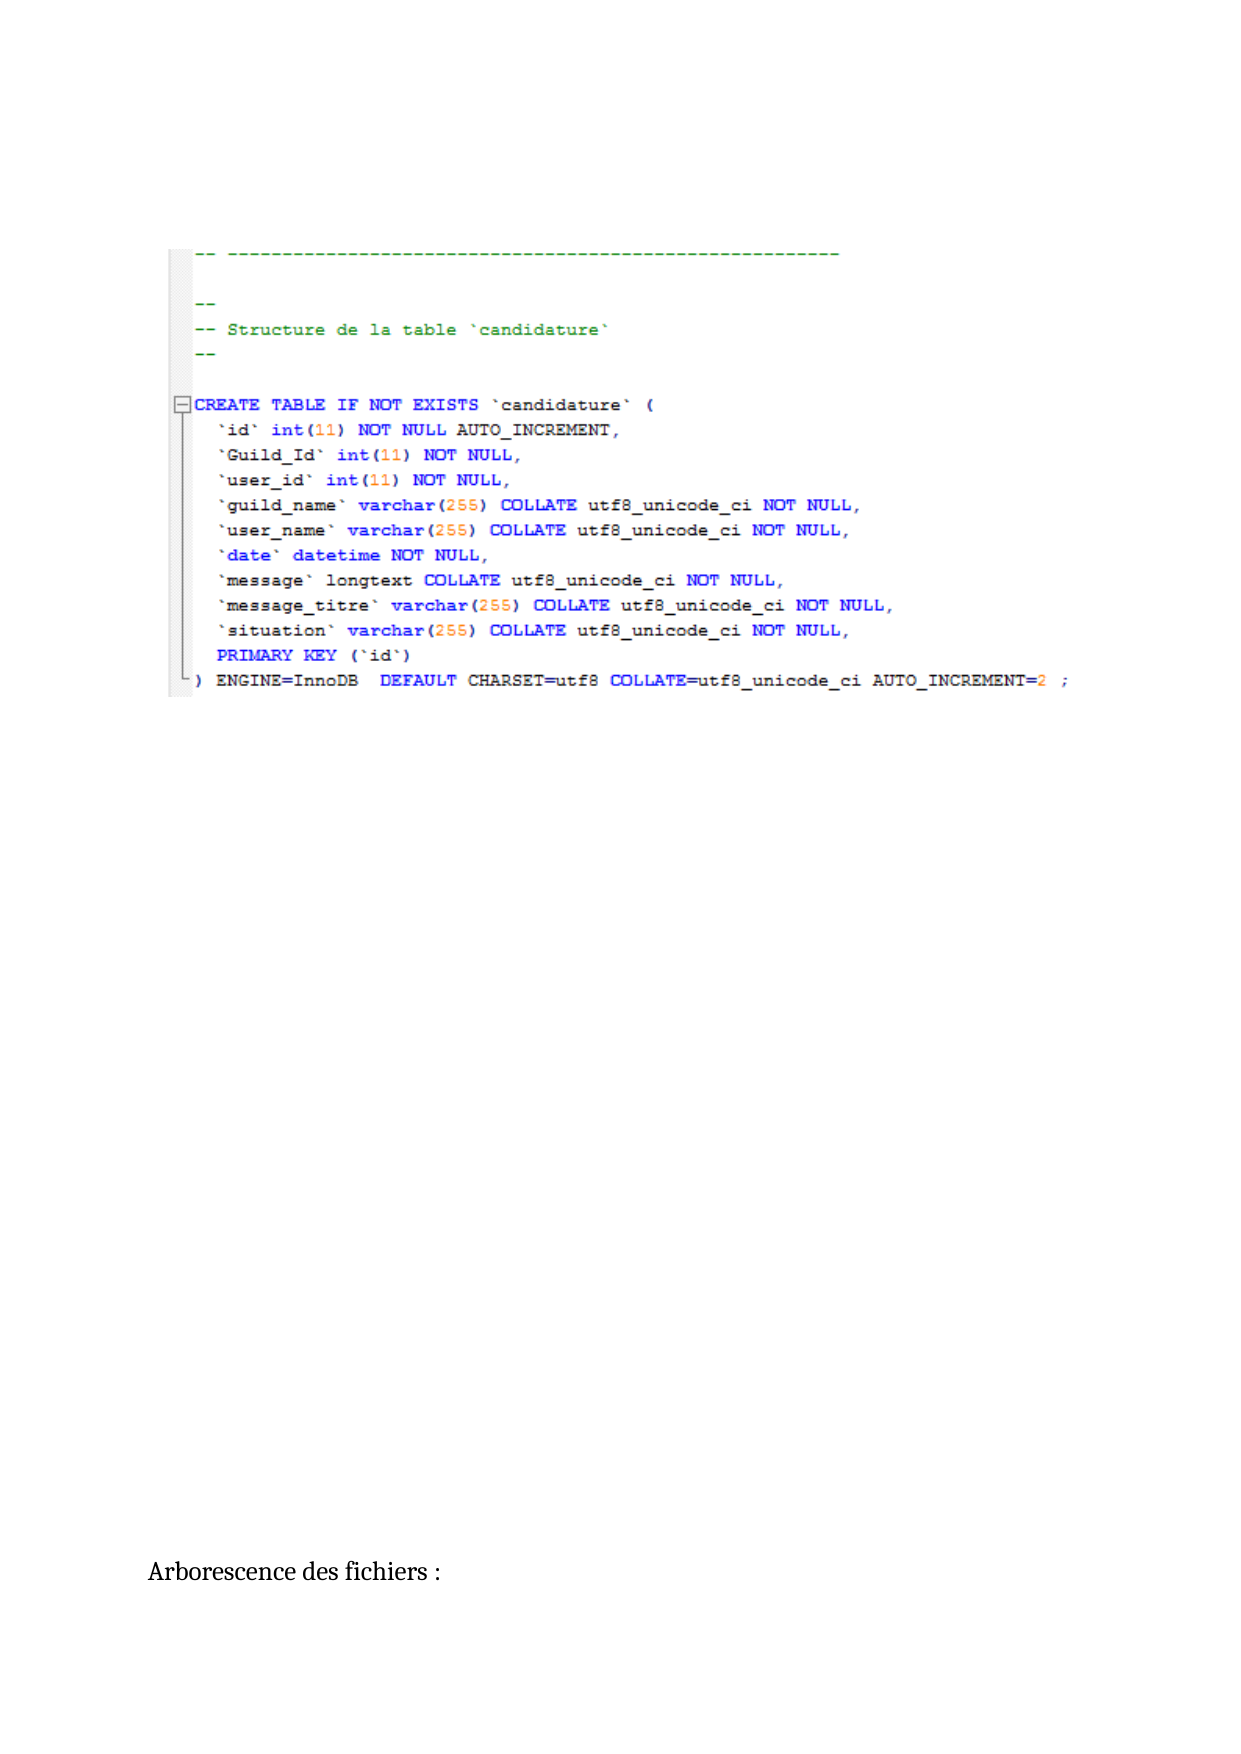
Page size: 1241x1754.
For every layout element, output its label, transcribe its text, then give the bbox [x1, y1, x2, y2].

text Arborescence des fichiers : [148, 1556, 1093, 1588]
picture [168, 249, 1081, 697]
